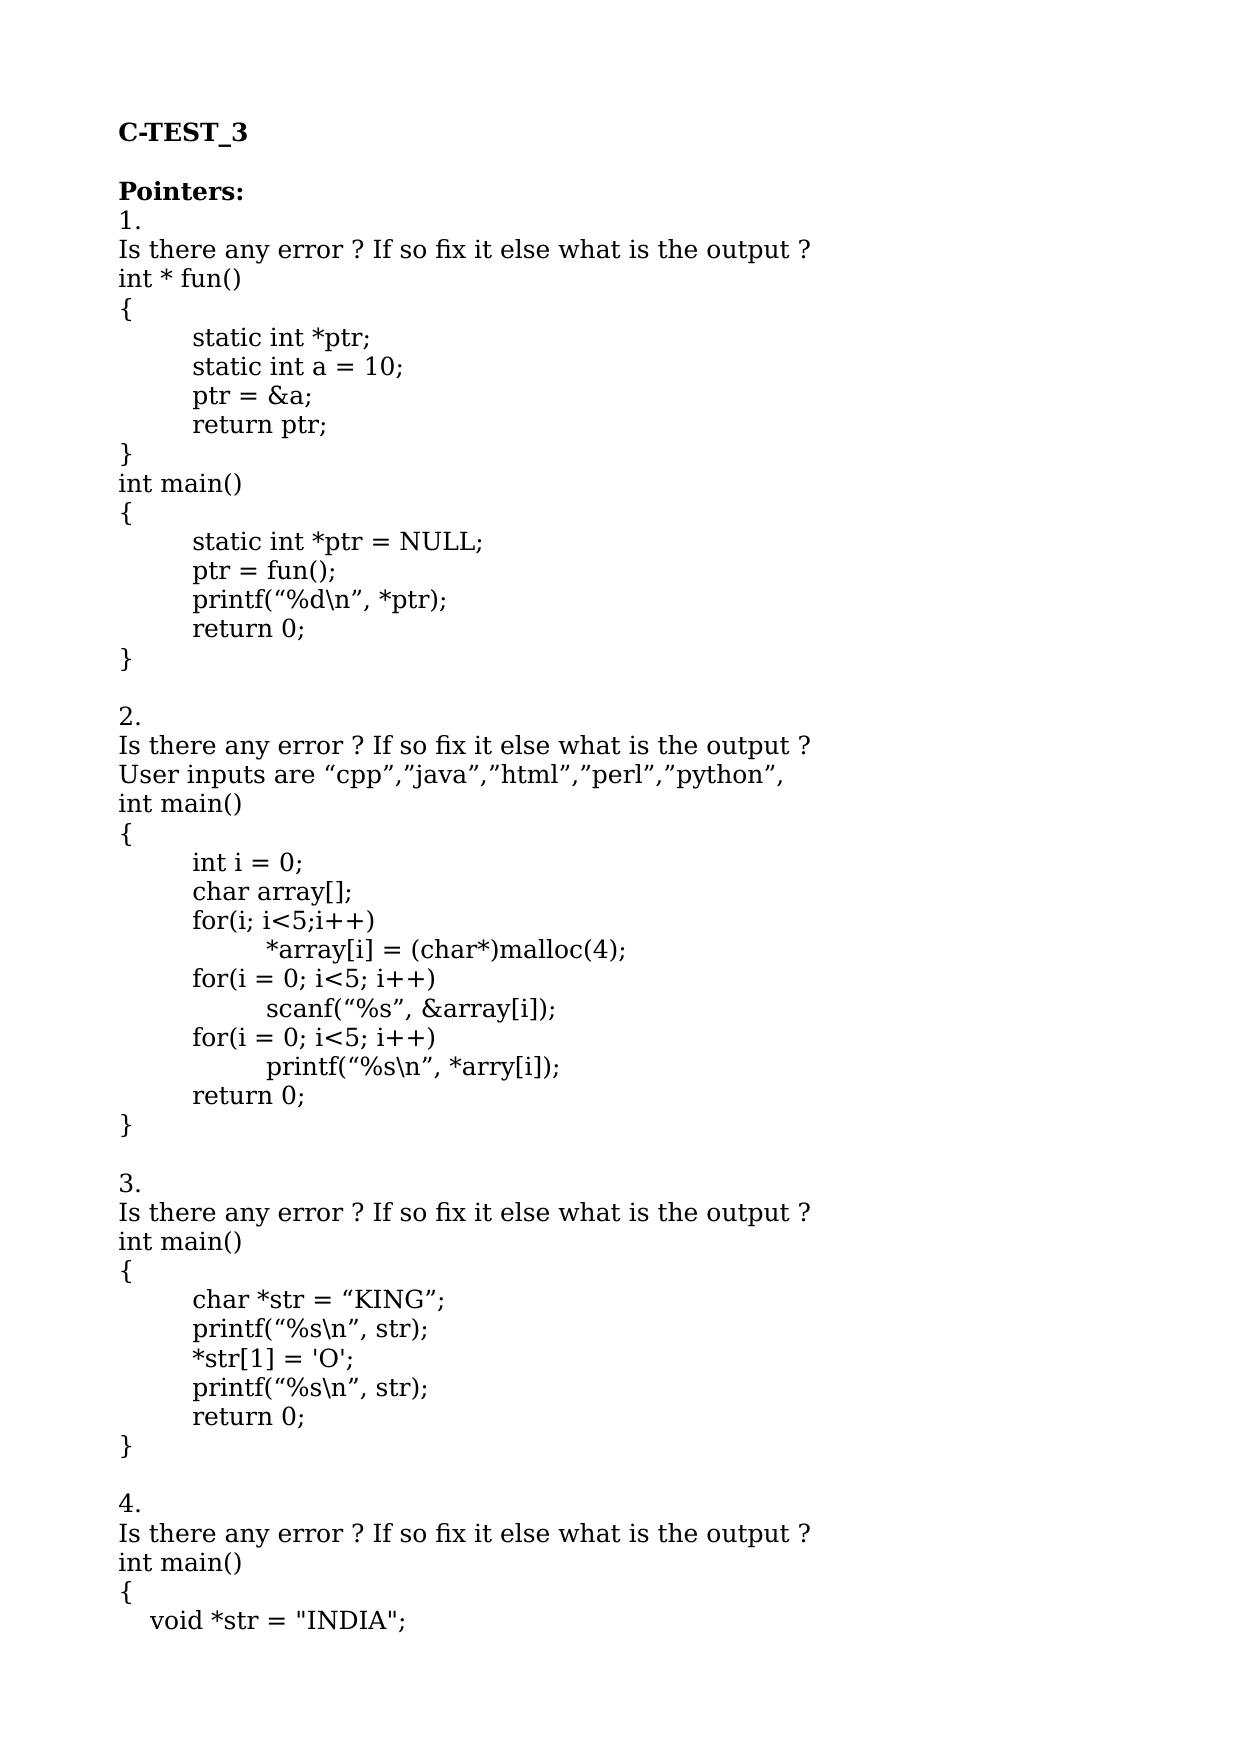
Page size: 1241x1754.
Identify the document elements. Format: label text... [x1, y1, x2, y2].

text } [118, 1431, 1122, 1460]
text Is there any error ? If so fix it else what is the output ? [118, 1519, 1122, 1548]
text printf(“%d\n”, *ptr); [118, 585, 1122, 614]
text for(i = 0; i<5; i++) [118, 1023, 1122, 1052]
text int main() [118, 789, 1122, 819]
text } [118, 1110, 1122, 1139]
text ptr = fun(); [118, 556, 1122, 585]
text { [118, 498, 1122, 527]
text return 0; [118, 614, 1122, 644]
text *str[1] = 'O'; [118, 1344, 1122, 1373]
text } [118, 644, 1122, 673]
text { [118, 1256, 1122, 1285]
text C-TEST_3 [118, 118, 1122, 147]
text void *str = "INDIA"; [118, 1606, 1122, 1635]
text 1. [118, 206, 1122, 235]
text return 0; [118, 1081, 1122, 1110]
text static int *ptr; [118, 323, 1122, 352]
text int main() [118, 469, 1122, 498]
text Is there any error ? If so fix it else what is the output ? [118, 1198, 1122, 1227]
text char array[]; [118, 877, 1122, 906]
text static int a = 10; [118, 352, 1122, 381]
text int * fun() [118, 264, 1122, 294]
text return ptr; [118, 410, 1122, 439]
text Is there any error ? If so fix it else what is the output ? [118, 731, 1122, 760]
text printf(“%s\n”, str); [118, 1373, 1122, 1402]
text User inputs are “cpp”,”java”,”html”,”perl”,”python”, [118, 760, 1122, 789]
text return 0; [118, 1402, 1122, 1431]
text *array[i] = (char*)malloc(4); [118, 935, 1122, 964]
text Pointers: [118, 177, 1122, 206]
text printf(“%s\n”, *arry[i]); [118, 1052, 1122, 1081]
text int main() [118, 1227, 1122, 1256]
text Is there any error ? If so fix it else what is the output ? [118, 235, 1122, 264]
text } [118, 439, 1122, 469]
text static int *ptr = NULL; [118, 527, 1122, 556]
text int i = 0; [118, 848, 1122, 877]
text 2. [118, 702, 1122, 731]
text { [118, 819, 1122, 848]
text for(i = 0; i<5; i++) [118, 964, 1122, 994]
text scanf(“%s”, &array[i]); [118, 994, 1122, 1023]
text char *str = “KING”; [118, 1285, 1122, 1314]
text { [118, 294, 1122, 323]
text ptr = &a; [118, 381, 1122, 410]
text { [118, 1577, 1122, 1606]
text for(i; i<5;i++) [118, 906, 1122, 935]
text int main() [118, 1548, 1122, 1577]
text printf(“%s\n”, str); [118, 1314, 1122, 1344]
text 3. [118, 1169, 1122, 1198]
text 4. [118, 1489, 1122, 1519]
